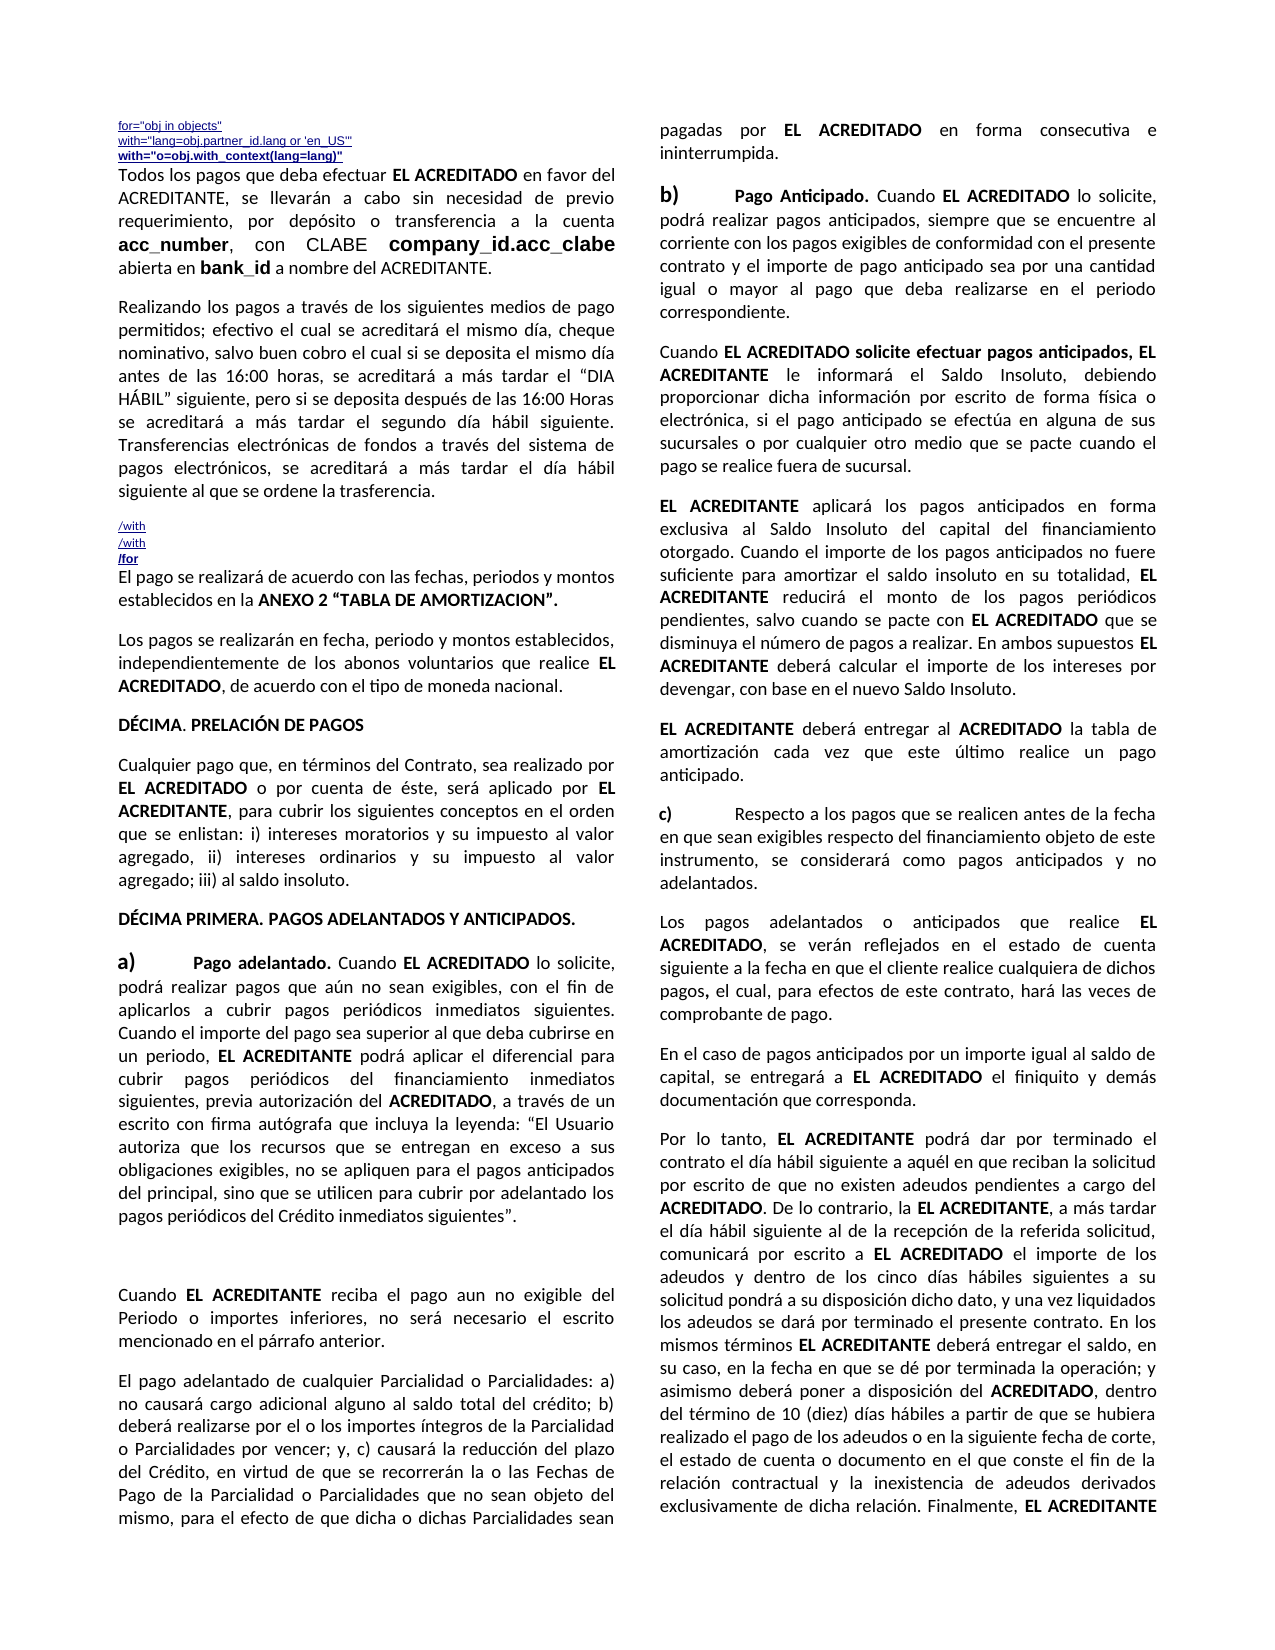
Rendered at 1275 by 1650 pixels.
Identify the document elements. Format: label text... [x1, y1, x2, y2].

text Los pagos se realizarán en fecha, periodo y montos establecidos, independientemente de los abonos voluntarios que realice EL ACREDITADO, de acuerdo con el tipo de moneda nacional. [118, 628, 615, 697]
text Por lo tanto, EL ACREDITANTE podrá dar por terminado el contrato el día hábil siguiente a aquél en que reciban la solicitud por escrito de que no existen adeudos pendientes a cargo del ACREDITADO. De lo contrario, la EL ACREDITANTE, a más tardar el día hábil siguiente al de la recepción de la referida solicitud, comunicará por escrito a EL ACREDITADO el importe de los adeudos y dentro de los cinco días hábiles siguientes a su solicitud pondrá a su disposición dicho dato, y una vez liquidados los adeudos se dará por terminado el presente contrato. En los mismos términos EL ACREDITANTE deberá entregar el saldo, en su caso, en la fecha en que se dé por terminada la operación; y asimismo deberá poner a disposición del ACREDITADO, dentro del término de 10 (diez) días hábiles a partir de que se hubiera realizado el pago de los adeudos o en la siguiente fecha de corte, el estado de cuenta o documento en el que conste el fin de la relación contractual y la inexistencia de adeudos derivados exclusivamente de dicha relación. Finalmente, EL ACREDITANTE [659, 1127, 1157, 1517]
text El pago adelantado de cualquier Parcialidad o Parcialidades: a) no causará cargo adicional alguno al saldo total del crédito; b) deberá realizarse por el o los importes íntegros de la Parcialidad o Parcialidades por vencer; y, c) causará la reducción del plazo del Crédito, en virtud de que se recorrerán la o las Fechas de Pago de la Parcialidad o Parcialidades que no sean objeto del mismo, para el efecto de que dicha o dichas Parcialidades sean [118, 1369, 615, 1529]
text Los pagos adelantados o anticipados que realice EL ACREDITADO, se verán reflejados en el estado de cuenta siguiente a la fecha en que el cliente realice cualquiera de dichos pagos, el cual, para efectos de este contrato, hará las veces de comprobante de pago. [659, 911, 1157, 1025]
text El pago se realizará de acuerdo con las fechas, periodos y montos establecidos en la ANEXO 2 “TABLA DE AMORTIZACION”. [118, 566, 615, 612]
text EL ACREDITANTE deberá entregar al ACREDITADO la tabla de amortización cada vez que este último realice un pago anticipado. [659, 717, 1157, 786]
text Cualquier pago que, en términos del Contrato, sea realizado por EL ACREDITADO o por cuenta de éste, será aplicado por EL ACREDITANTE, para cubrir los siguientes conceptos en el orden que se enlistan: i) intereses moratorios y su impuesto al valor agregado, ii) intereses ordinarios y su impuesto al valor agregado; iii) al saldo insoluto. [118, 753, 615, 891]
text /with [118, 519, 615, 534]
list Pago adelantado. Cuando EL ACREDITADO lo solicite, podrá realizar pagos que aún no sean exigibles, con el fin de aplicarlos a cubrir pagos periódicos inmediatos siguientes. Cuando el importe del pago sea superior al que deba cubrirse en un periodo, EL ACREDITANTE podrá aplicar el diferencial para cubrir pagos periódicos del financiamiento inmediatos siguientes, previa autorización del ACREDITADO, a través de un escrito con firma autógrafa que incluya la leyenda: “El Usuario autoriza que los recursos que se entregan en exceso a sus obligaciones exigibles, no se apliquen para el pagos anticipados del principal, sino que se utilicen para cubrir por adelantado los pagos periódicos del Crédito inmediatos siguientes”. [117, 947, 615, 1227]
list Pago Anticipado. Cuando EL ACREDITADO lo solicite, podrá realizar pagos anticipados, siempre que se encuentre al corriente con los pagos exigibles de conformidad con el presente contrato y el importe de pago anticipado sea por una cantidad igual o mayor al pago que deba realizarse en el periodo correspondiente. [659, 181, 1157, 323]
text with="lang=obj.partner_id.lang or 'en_US'" [118, 133, 615, 148]
list Respecto a los pagos que se realicen antes de la fecha en que sean exigibles respecto del financiamiento objeto de este instrumento, se considerará como pagos anticipados y no adelantados. [658, 802, 1157, 894]
text EL ACREDITANTE aplicará los pagos anticipados en forma exclusiva al Saldo Insoluto del capital del financiamiento otorgado. Cuando el importe de los pagos anticipados no fuere suficiente para amortizar el saldo insoluto en su totalidad, EL ACREDITANTE reducirá el monto de los pagos periódicos pendientes, salvo cuando se pacte con EL ACREDITADO que se disminuya el número de pagos a realizar. En ambos supuestos EL ACREDITANTE deberá calcular el importe de los intereses por devengar, con base en el nuevo Saldo Insoluto. [659, 494, 1157, 700]
text /with [118, 535, 615, 550]
text for="obj in objects" [118, 118, 615, 132]
text pagadas por EL ACREDITADO en forma consecutiva e ininterrumpida. [659, 118, 1157, 164]
list Cuando EL ACREDITANTE reciba el pago aun no exigible del Periodo o importes inferiores, no será necesario el escrito mencionado en el párrafo anterior. [118, 1283, 615, 1352]
text En el caso de pagos anticipados por un importe igual al saldo de capital, se entregará a EL ACREDITADO el finiquito y demás documentación que corresponda. [659, 1042, 1157, 1111]
text DÉCIMA. PRELACIÓN DE PAGOS [118, 714, 615, 737]
text Cuando EL ACREDITADO solicite efectuar pagos anticipados, EL ACREDITANTE le informará el Saldo Insoluto, debiendo proporcionar dicha información por escrito de forma física o electrónica, si el pago anticipado se efectúa en alguna de sus sucursales o por cualquier otro medio que se pacte cuando el pago se realice fuera de sucursal. [659, 340, 1157, 477]
text with="o=obj.with_context(lang=lang)" [118, 149, 615, 163]
text /for [118, 551, 577, 566]
text DÉCIMA PRIMERA. PAGOS ADELANTADOS Y ANTICIPADOS. [118, 907, 615, 930]
text Todos los pagos que deba efectuar EL ACREDITADO en favor del ACREDITANTE, se llevarán a cabo sin necesidad de previo requerimiento, por depósito o transferencia a la cuenta acc_number, con CLABE company_id.acc_clabe abierta en bank_id a nombre del ACREDITANTE. [118, 163, 615, 279]
text Realizando los pagos a través de los siguientes medios de pago permitidos; efectivo el cual se acreditará el mismo día, cheque nominativo, salvo buen cobro el cual si se deposita el mismo día antes de las 16:00 horas, se acreditará a más tardar el “DIA HÁBIL” siguiente, pero si se deposita después de las 16:00 Horas se acreditará a más tardar el segundo día hábil siguiente. Transferencias electrónicas de fondos a través del sistema de pagos electrónicos, se acreditará a más tardar el día hábil siguiente al que se ordene la trasferencia. [118, 296, 615, 502]
